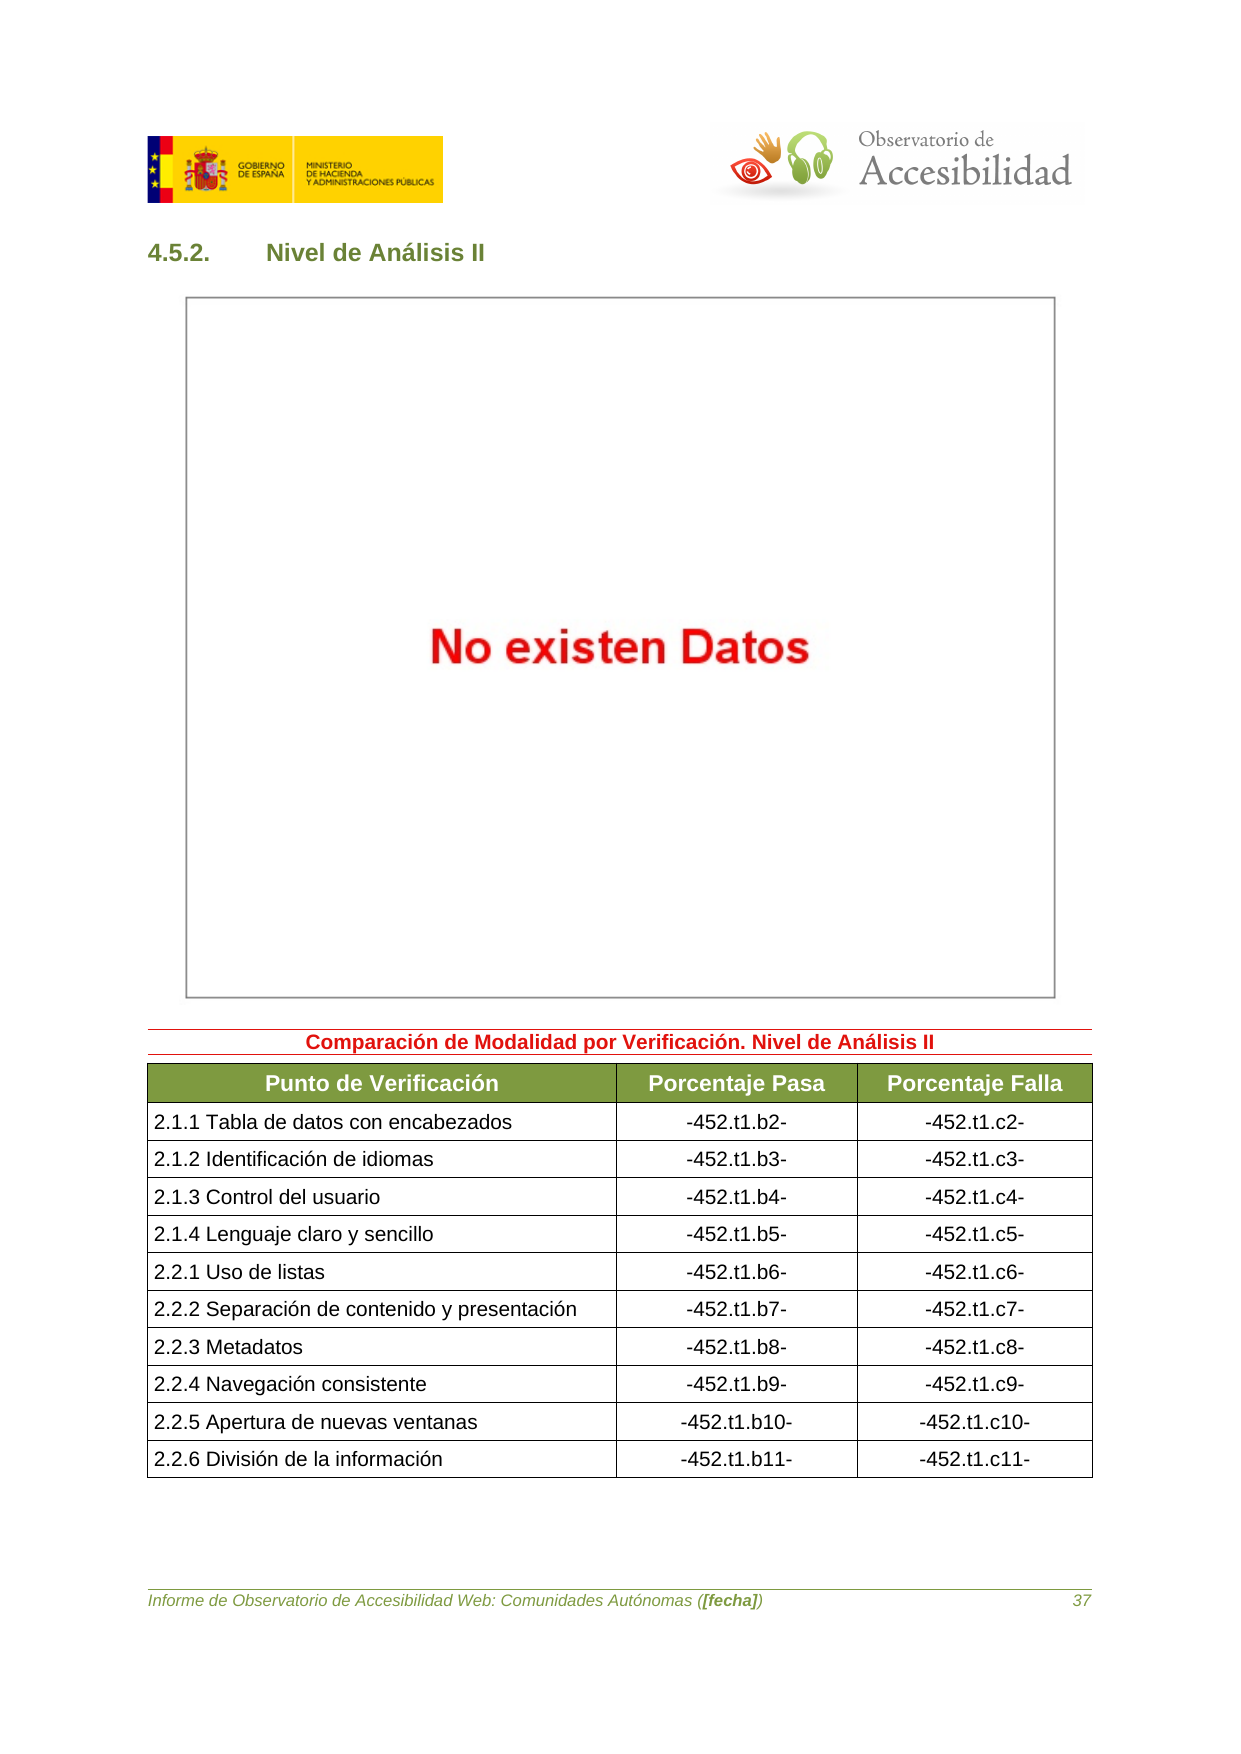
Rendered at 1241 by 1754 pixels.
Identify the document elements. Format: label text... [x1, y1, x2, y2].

table_cell -452.t1.b9- [617, 1366, 857, 1402]
table_cell -452.t1.c6- [858, 1253, 1092, 1290]
table_cell 2.1.1 Tabla de datos con encabezados [148, 1103, 616, 1140]
table_cell -452.t1.b5- [617, 1216, 857, 1252]
table_cell -452.t1.b7- [617, 1291, 857, 1327]
table_cell -452.t1.c4- [858, 1178, 1092, 1215]
table_cell -452.t1.b3- [617, 1141, 857, 1177]
table_cell 2.2.6 División de la información [148, 1441, 616, 1477]
picture [178, 294, 1062, 1005]
table_cell 2.2.3 Metadatos [148, 1328, 616, 1365]
table_cell -452.t1.b11- [617, 1441, 857, 1477]
table_cell 2.2.2 Separación de contenido y presentación [148, 1291, 616, 1327]
table_header Punto de Verificación [148, 1064, 616, 1102]
table_cell 2.2.1 Uso de listas [148, 1253, 616, 1290]
table_cell 2.1.3 Control del usuario [148, 1178, 616, 1215]
table_cell -452.t1.b6- [617, 1253, 857, 1290]
table_cell 2.2.4 Navegación consistente [148, 1366, 616, 1402]
table_cell -452.t1.c3- [858, 1141, 1092, 1177]
table_cell -452.t1.b4- [617, 1178, 857, 1215]
table_header Porcentaje Falla [858, 1064, 1092, 1102]
table_cell -452.t1.b10- [617, 1403, 857, 1440]
picture [147, 136, 443, 203]
table_cell -452.t1.c7- [858, 1291, 1092, 1327]
table_cell -452.t1.c2- [858, 1103, 1092, 1140]
table_cell 2.1.4 Lenguaje claro y sencillo [148, 1216, 616, 1252]
table_cell -452.t1.b8- [617, 1328, 857, 1365]
table_header Porcentaje Pasa [617, 1064, 857, 1102]
table_cell 2.1.2 Identificación de idiomas [148, 1141, 616, 1177]
table_cell -452.t1.c8- [858, 1328, 1092, 1365]
table_cell -452.t1.c9- [858, 1366, 1092, 1402]
text Comparación de Modalidad por Verificación. Nivel de Análisis II [148, 1030, 1092, 1054]
table_cell 2.2.5 Apertura de nuevas ventanas [148, 1403, 616, 1440]
table_cell -452.t1.b2- [617, 1103, 857, 1140]
table_cell -452.t1.c11- [858, 1441, 1092, 1477]
picture [710, 122, 1086, 205]
list Nivel de Análisis II [148, 238, 1092, 267]
table_cell -452.t1.c5- [858, 1216, 1092, 1252]
table_cell -452.t1.c10- [858, 1403, 1092, 1440]
